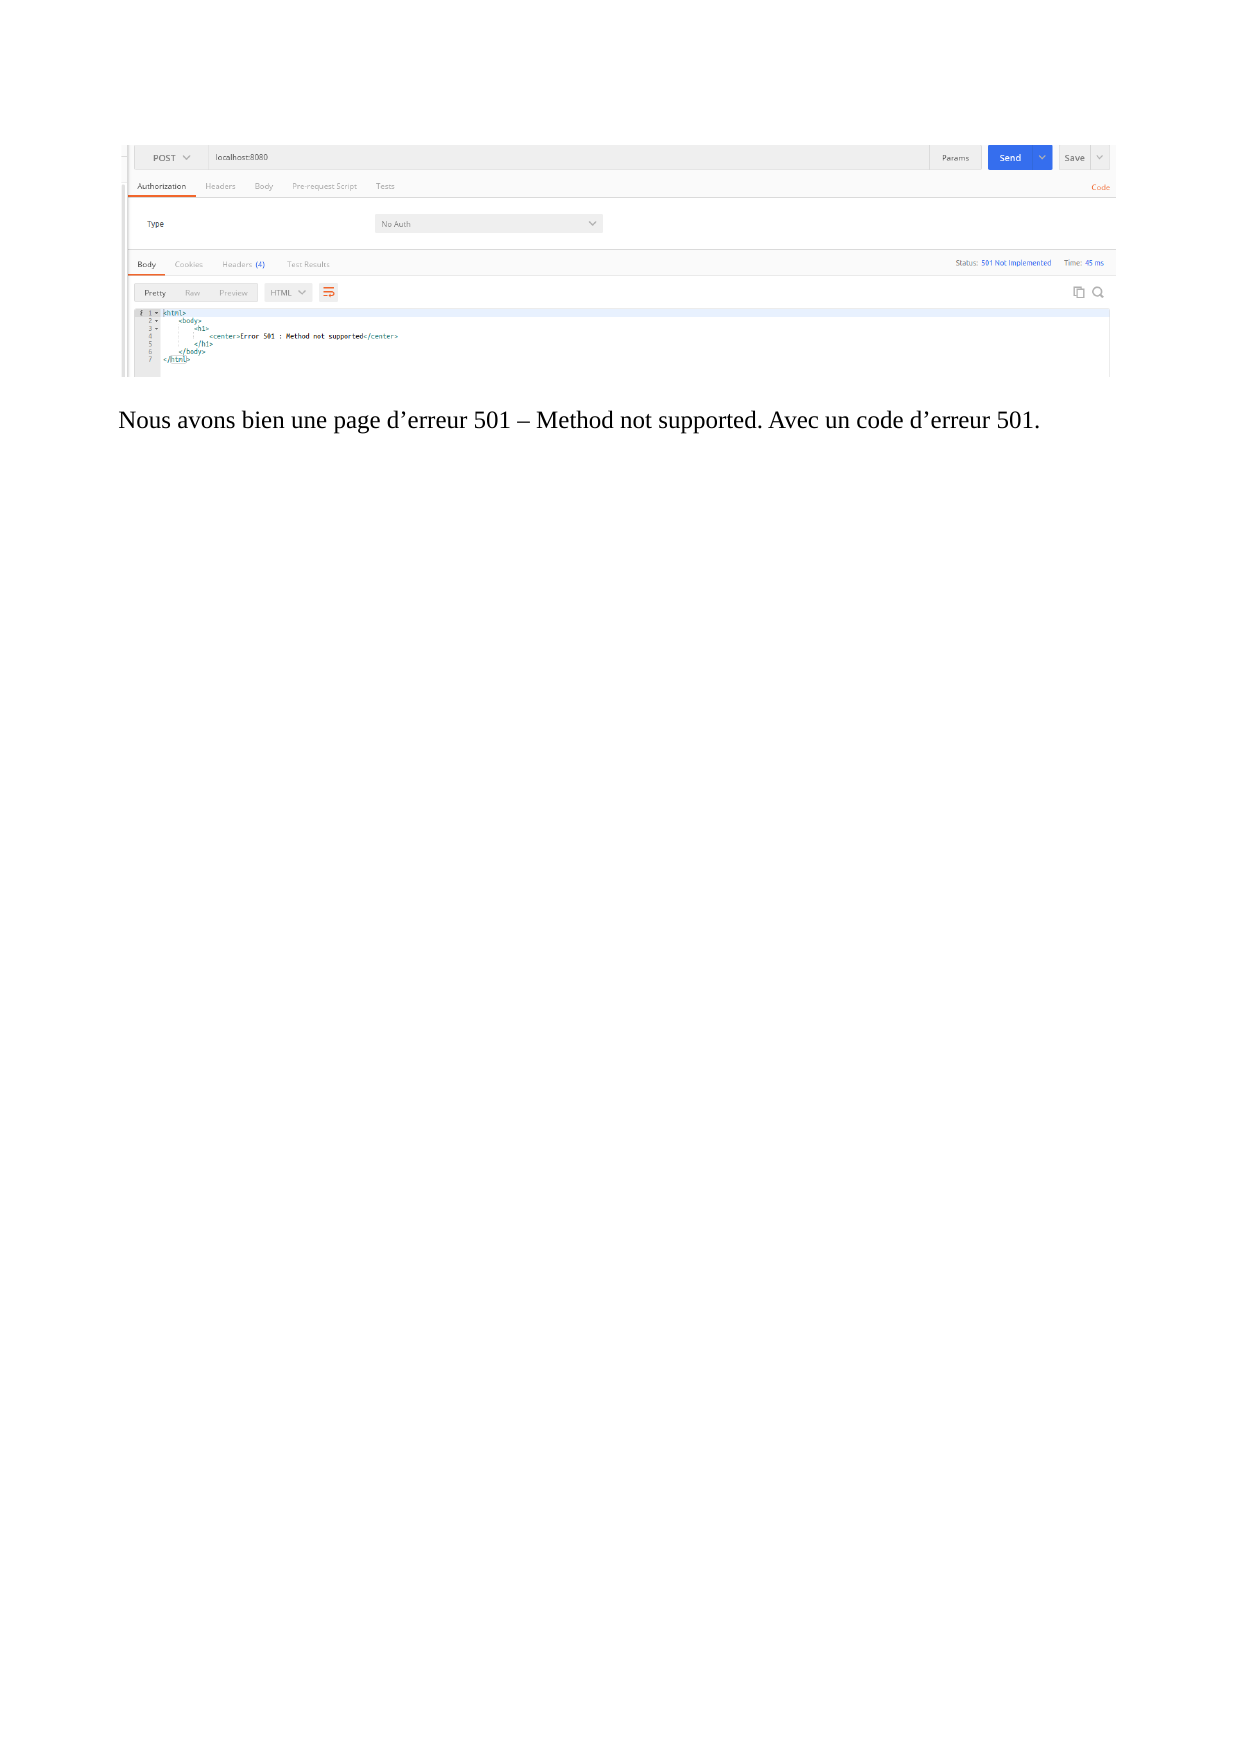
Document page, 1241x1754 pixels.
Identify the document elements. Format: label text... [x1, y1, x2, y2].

picture [121, 145, 1116, 367]
text Nous avons bien une page d’erreur 501 – Method not supported. Avec un code d’erreur 501. [118, 405, 1122, 434]
